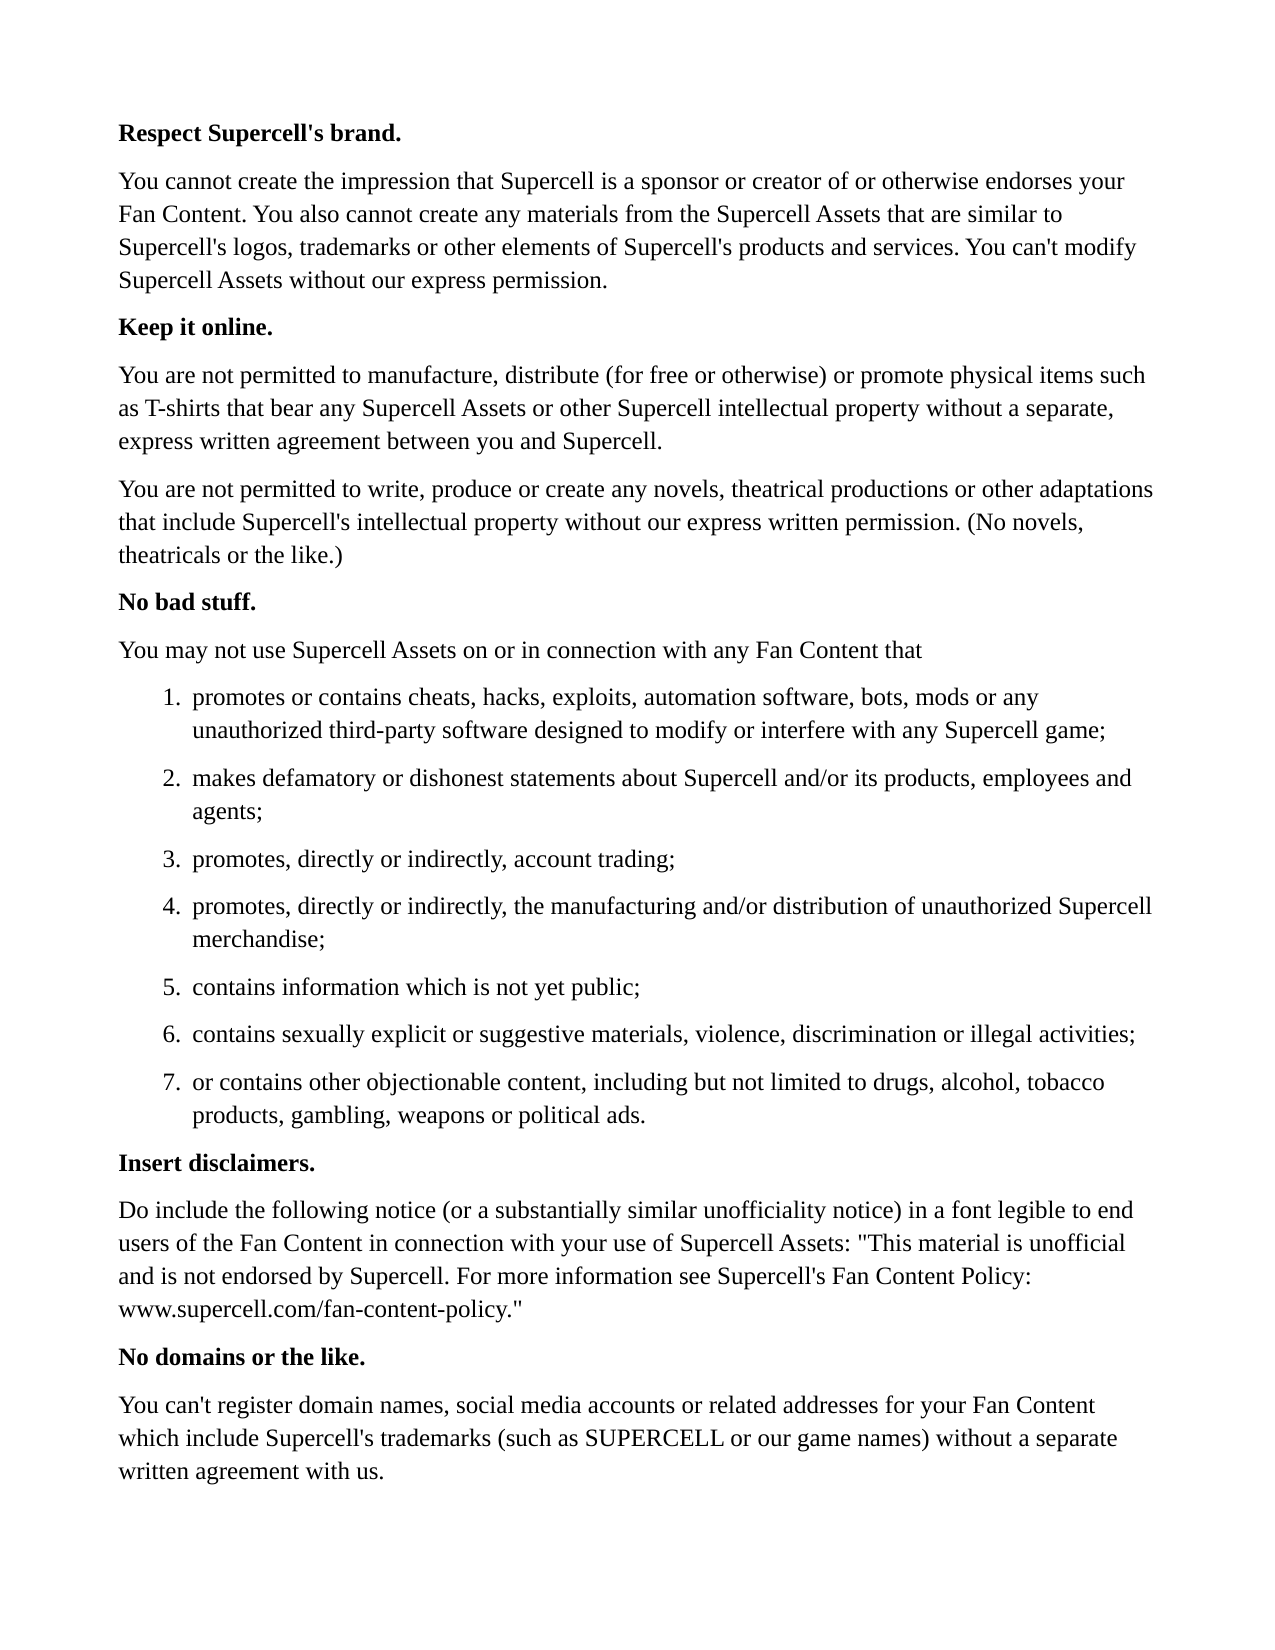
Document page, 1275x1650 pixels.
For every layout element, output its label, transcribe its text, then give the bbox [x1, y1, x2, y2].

text Keep it online. [118, 312, 1157, 341]
text Do include the following notice (or a substantially similar unofficiality notice) in a font legible to end users of the Fan Content in connection with your use of Supercell Assets: "This material is unofficial and is not endorsed by Supercell. For more information see Supercell's Fan Content Policy: www.supercell.com/fan-content-policy." [118, 1195, 1157, 1323]
text No bad stuff. [118, 587, 1157, 616]
list contains information which is not yet public; [162, 972, 1157, 1001]
text You are not permitted to write, produce or create any novels, theatrical productions or other adaptations that include Supercell's intellectual property without our express written permission. (No novels, theatricals or the like.) [118, 474, 1157, 568]
text No domains or the like. [118, 1342, 1157, 1371]
list promotes, directly or indirectly, account trading; [162, 844, 1157, 872]
text Insert disclaimers. [118, 1148, 1157, 1177]
list promotes or contains cheats, hacks, exploits, automation software, bots, mods or any unauthorized third-party software designed to modify or interfere with any Supercell game; [162, 682, 1157, 744]
text You cannot create the impression that Supercell is a sponsor or creator of or otherwise endorses your Fan Content. You also cannot create any materials from the Supercell Assets that are similar to Supercell's logos, trademarks or other elements of Supercell's products and services. You can't modify Supercell Assets without our express permission. [118, 166, 1157, 293]
text You can't register domain names, social media accounts or related addresses for your Fan Content which include Supercell's trademarks (such as SUPERCELL or our game names) without a separate written agreement with us. [118, 1390, 1157, 1484]
text Respect Supercell's brand. [118, 118, 1157, 147]
list contains sexually explicit or suggestive materials, violence, discrimination or illegal activities; [162, 1019, 1157, 1048]
list promotes, directly or indirectly, the manufacturing and/or distribution of unauthorized Supercell merchandise; [162, 891, 1157, 953]
list or contains other objectionable content, including but not limited to drugs, alcohol, tobacco products, gambling, weapons or political ads. [162, 1067, 1157, 1129]
text You are not permitted to manufacture, distribute (for free or otherwise) or promote physical items such as T-shirts that bear any Supercell Assets or other Supercell intellectual property without a separate, express written agreement between you and Supercell. [118, 360, 1157, 455]
text You may not use Supercell Assets on or in connection with any Fan Content that [118, 635, 1157, 664]
list makes defamatory or dishonest statements about Supercell and/or its products, employees and agents; [162, 763, 1157, 825]
